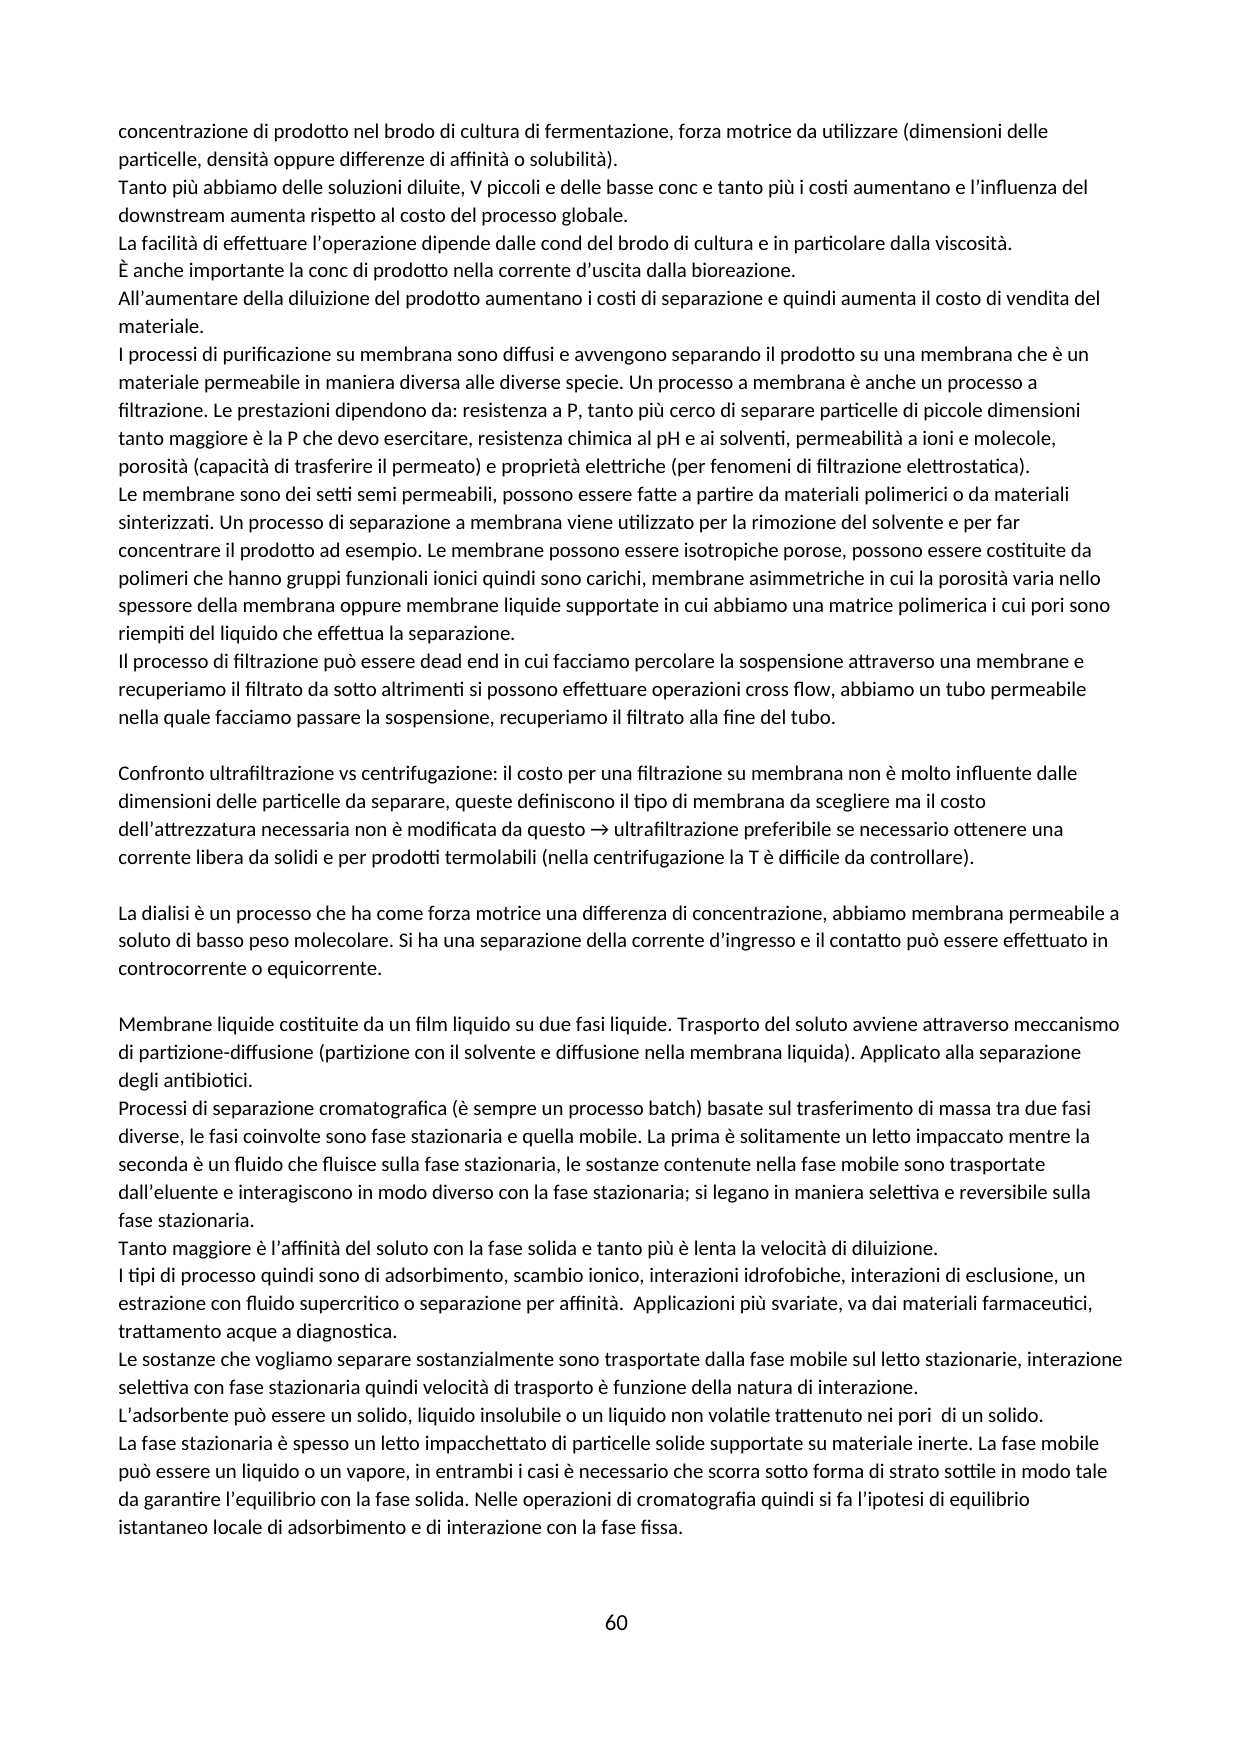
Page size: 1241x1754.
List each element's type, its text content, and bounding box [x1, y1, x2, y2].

text concentrazione di prodotto nel brodo di cultura di fermentazione, forza motrice da utilizzare (dimensioni delle particelle, densità oppure differenze di affinità o solubilità). Tanto più abbiamo delle soluzioni diluite, V piccoli e delle basse conc e tanto più i costi aumentano e l’influenza del downstream aumenta rispetto al costo del processo globale. La facilità di effettuare l’operazione dipende dalle cond del brodo di cultura e in particolare dalla viscosità. È anche importante la conc di prodotto nella corrente d’uscita dalla bioreazione. All’aumentare della diluizione del prodotto aumentano i costi di separazione e quindi aumenta il costo di vendita del materiale. I processi di purificazione su membrana sono diffusi e avvengono separando il prodotto su una membrana che è un materiale permeabile in maniera diversa alle diverse specie. Un processo a membrana è anche un processo a filtrazione. Le prestazioni dipendono da: resistenza a P, tanto più cerco di separare particelle di piccole dimensioni tanto maggiore è la P che devo esercitare, resistenza chimica al pH e ai solventi, permeabilità a ioni e molecole, porosità (capacità di trasferire il permeato) e proprietà elettriche (per fenomeni di filtrazione elettrostatica). Le membrane sono dei setti semi permeabili, possono essere fatte a partire da materiali polimerici o da materiali sinterizzati. Un processo di separazione a membrana viene utilizzato per la rimozione del solvente e per far concentrare il prodotto ad esempio. Le membrane possono essere isotropiche porose, possono essere costituite da polimeri che hanno gruppi funzionali ionici quindi sono carichi, membrane asimmetriche in cui la porosità varia nello spessore della membrana oppure membrane liquide supportate in cui abbiamo una matrice polimerica i cui pori sono riempiti del liquido che effettua la separazione. Il processo di filtrazione può essere dead end in cui facciamo percolare la sospensione attraverso una membrane e recuperiamo il filtrato da sotto altrimenti si possono effettuare operazioni cross flow, abbiamo un tubo permeabile nella quale facciamo passare la sospensione, recuperiamo il filtrato alla fine del tubo. Confronto ultrafiltrazione vs centrifugazione: il costo per una filtrazione su membrana non è molto influente dalle dimensioni delle particelle da separare, queste definiscono il tipo di membrana da scegliere ma il costo dell’attrezzatura necessaria non è modificata da questo → ultrafiltrazione preferibile se necessario ottenere una corrente libera da solidi e per prodotti termolabili (nella centrifugazione la T è difficile da controllare). La dialisi è un processo che ha come forza motrice una differenza di concentrazione, abbiamo membrana permeabile a soluto di basso peso molecolare. Si ha una separazione della corrente d’ingresso e il contatto può essere effettuato in controcorrente o equicorrente. Membrane liquide costituite da un film liquido su due fasi liquide. Trasporto del soluto avviene attraverso meccanismo di partizione-diffusione (partizione con il solvente e diffusione nella membrana liquida). Applicato alla separazione degli antibiotici. Processi di separazione cromatografica (è sempre un processo batch) basate sul trasferimento di massa tra due fasi diverse, le fasi coinvolte sono fase stazionaria e quella mobile. La prima è solitamente un letto impaccato mentre la seconda è un fluido che fluisce sulla fase stazionaria, le sostanze contenute nella fase mobile sono trasportate dall’eluente e interagiscono in modo diverso con la fase stazionaria; si legano in maniera selettiva e reversibile sulla fase stazionaria. [118, 118, 1124, 1232]
text Tanto maggiore è l’affinità del soluto con la fase solida e tanto più è lenta la velocità di diluizione. I tipi di processo quindi sono di adsorbimento, scambio ionico, interazioni idrofobiche, interazioni di esclusione, un estrazione con fluido supercritico o separazione per affinità. Applicazioni più svariate, va dai materiali farmaceutici, trattamento acque a diagnostica. Le sostanze che vogliamo separare sostanzialmente sono trasportate dalla fase mobile sul letto stazionarie, interazione selettiva con fase stazionaria quindi velocità di trasporto è funzione della natura di interazione. L’adsorbente può essere un solido, liquido insolubile o un liquido non volatile trattenuto nei pori di un solido. La fase stazionaria è spesso un letto impacchettato di particelle solide supportate su materiale inerte. La fase mobile può essere un liquido o un vapore, in entrambi i casi è necessario che scorra sotto forma di strato sottile in modo tale da garantire l’equilibrio con la fase solida. Nelle operazioni di cromatografia quindi si fa l’ipotesi di equilibrio istantaneo locale di adsorbimento e di interazione con la fase fissa. [118, 1235, 1124, 1567]
